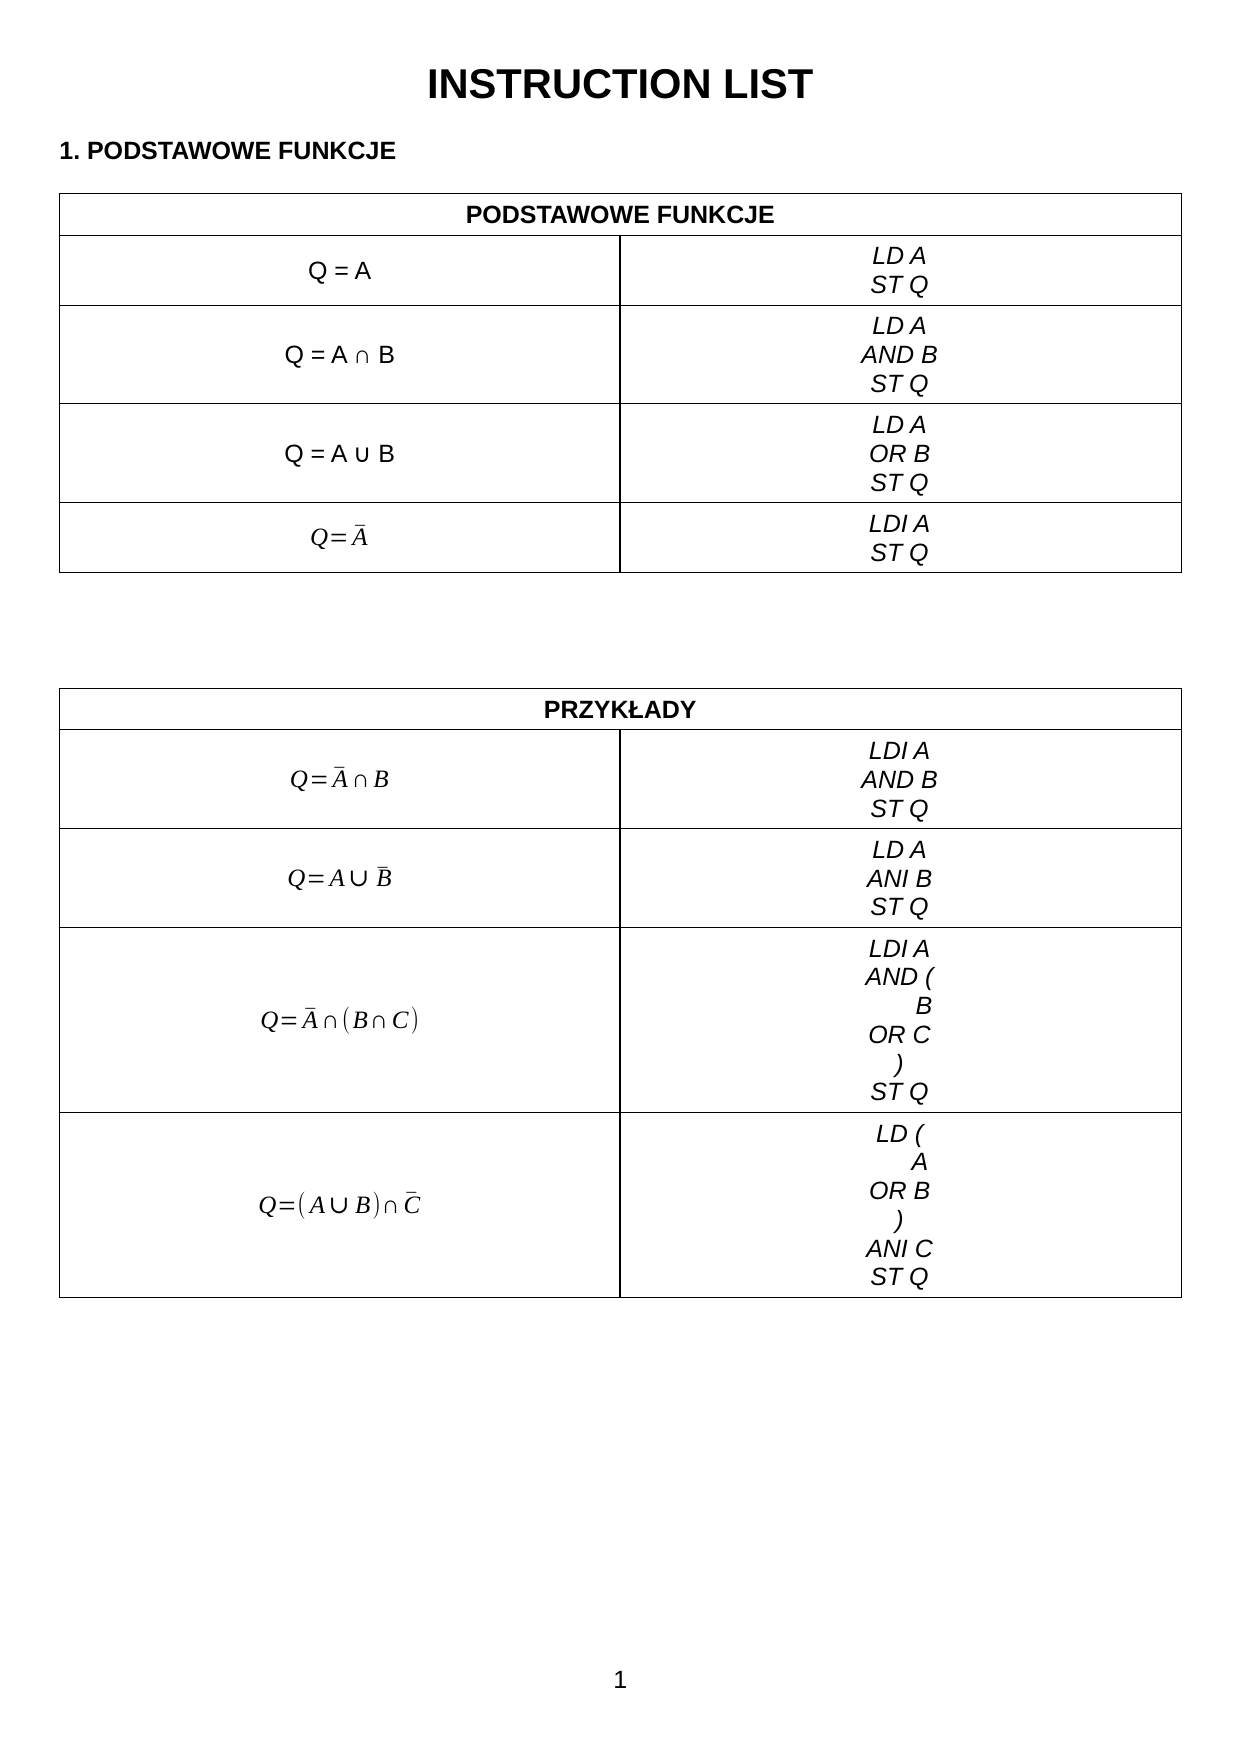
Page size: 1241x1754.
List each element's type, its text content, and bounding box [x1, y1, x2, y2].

table_header PODSTAWOWE FUNKCJE [60, 194, 1181, 234]
table_cell [60, 928, 619, 1112]
table_cell LD A ST Q [621, 236, 1181, 304]
table_cell Q = A ∪ B [60, 404, 619, 502]
table_cell Q = A ∩ B [60, 306, 619, 403]
table_cell LD A OR B ST Q [621, 404, 1181, 502]
table_cell LDI A AND B ST Q [621, 730, 1181, 828]
table_cell Q = A [60, 236, 619, 304]
text 1. PODSTAWOWE FUNKCJE [59, 136, 1181, 164]
table_cell [60, 730, 619, 828]
table_header PRZYKŁADY [60, 689, 1181, 729]
table_cell LDI A ST Q [621, 503, 1181, 572]
table_cell [60, 829, 619, 927]
table_cell LD A AND B ST Q [621, 306, 1181, 403]
table_cell LD A ANI B ST Q [621, 829, 1181, 927]
table_cell [60, 1113, 619, 1297]
table_cell LDI A AND ( B OR C ) ST Q [621, 928, 1181, 1112]
text INSTRUCTION LIST [59, 59, 1181, 107]
table_cell [60, 503, 619, 572]
table_cell LD ( A OR B ) ANI C ST Q [621, 1113, 1181, 1297]
